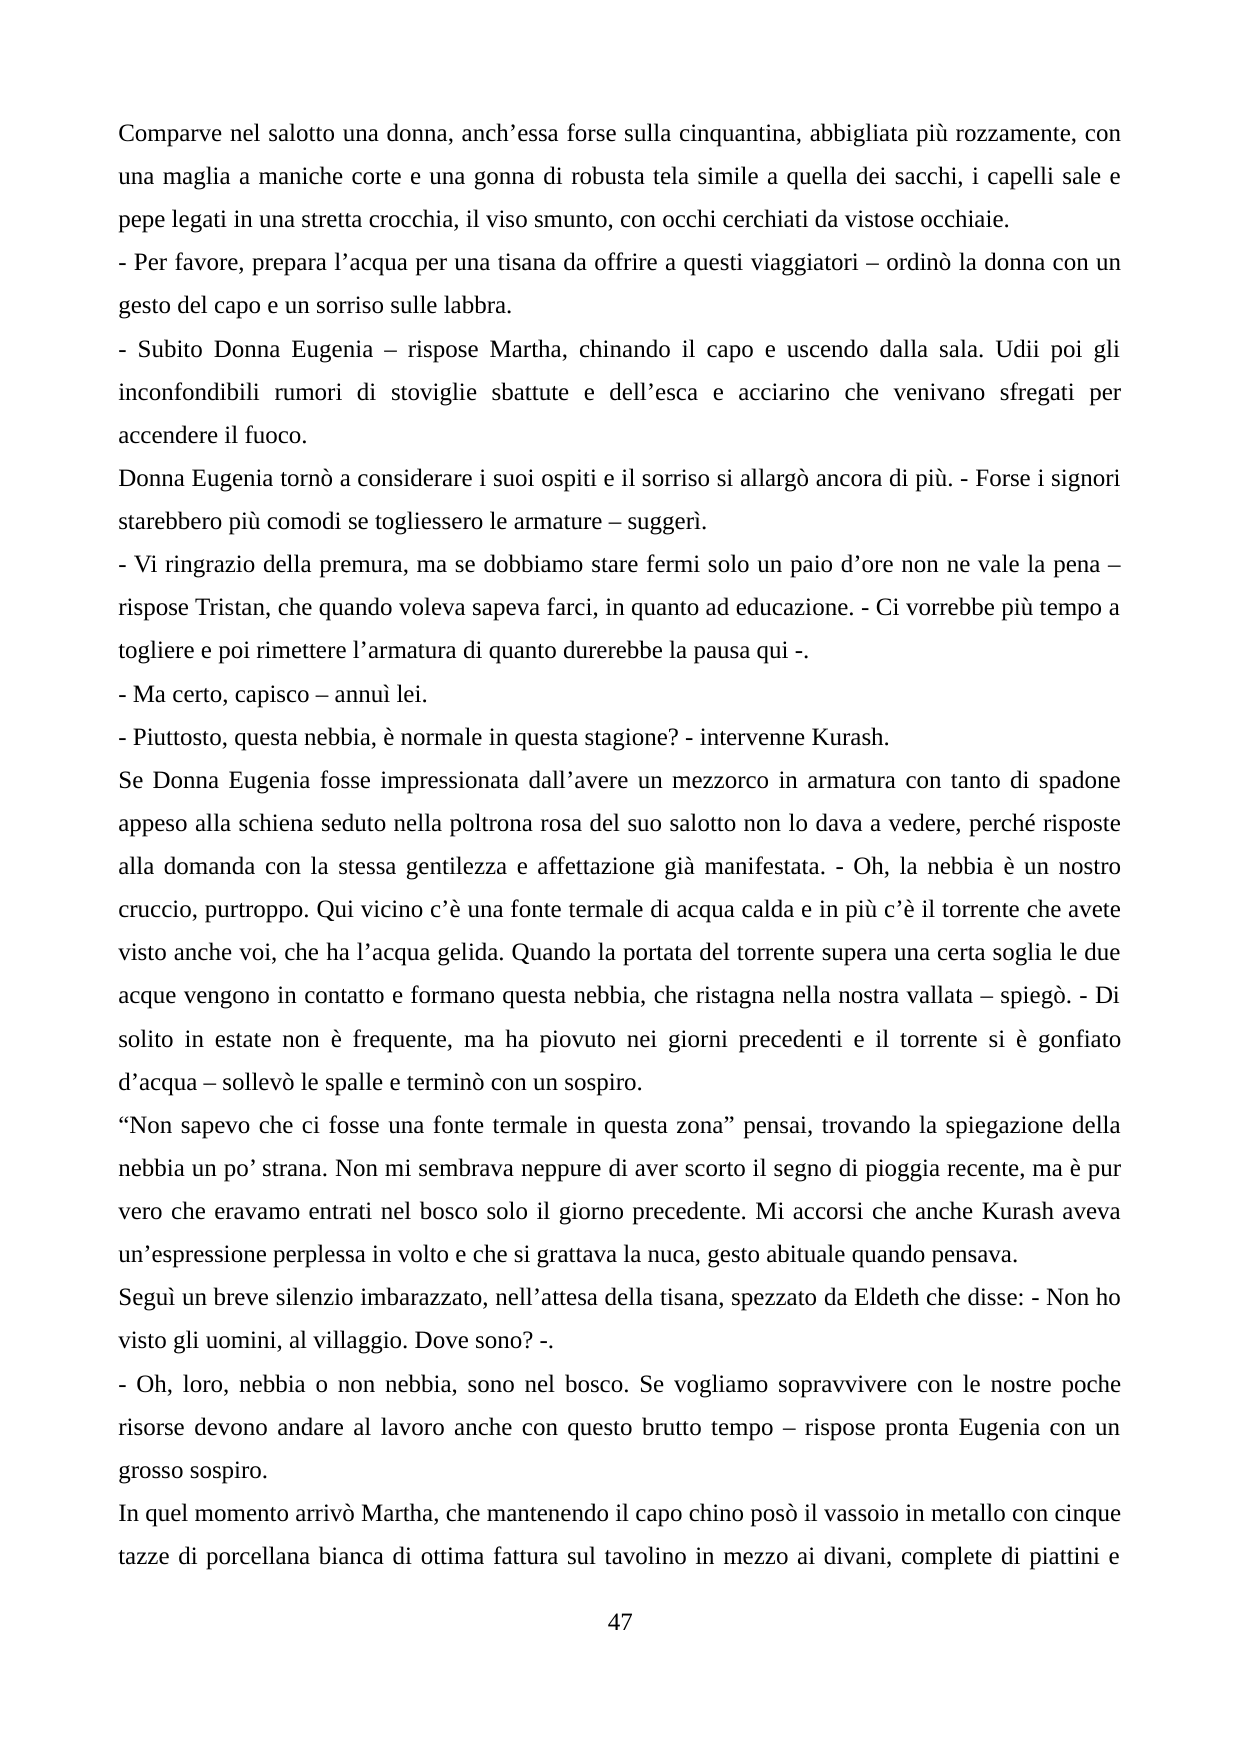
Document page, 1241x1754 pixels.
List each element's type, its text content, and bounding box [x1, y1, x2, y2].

text - Piuttosto, questa nebbia, è normale in questa stagione? - intervenne Kurash. [118, 722, 1122, 751]
text “Non sapevo che ci fosse una fonte termale in questa zona” pensai, trovando la spiegazione della nebbia un po’ strana. Non mi sembrava neppure di aver scorto il segno di pioggia recente, ma è pur vero che eravamo entrati nel bosco solo il giorno precedente. Mi accorsi che anche Kurash aveva un’espressione perplessa in volto e che si grattava la nuca, gesto abituale quando pensava. [118, 1110, 1122, 1268]
text - Subito Donna Eugenia – rispose Martha, chinando il capo e uscendo dalla sala. Udii poi gli inconfondibili rumori di stoviglie sbattute e dell’esca e acciarino che venivano sfregati per accendere il fuoco. [118, 334, 1122, 449]
text - Per favore, prepara l’acqua per una tisana da offrire a questi viaggiatori – ordinò la donna con un gesto del capo e un sorriso sulle labbra. [118, 247, 1122, 319]
text - Oh, loro, nebbia o non nebbia, sono nel bosco. Se vogliamo sopravvivere con le nostre poche risorse devono andare al lavoro anche con questo brutto tempo – rispose pronta Eugenia con un grosso sospiro. [118, 1369, 1122, 1484]
text Donna Eugenia tornò a considerare i suoi ospiti e il sorriso si allargò ancora di più. - Forse i signori starebbero più comodi se togliessero le armature – suggerì. [118, 463, 1122, 535]
text Seguì un breve silenzio imbarazzato, nell’attesa della tisana, spezzato da Eldeth che disse: - Non ho visto gli uomini, al villaggio. Dove sono? -. [118, 1282, 1122, 1354]
text Comparve nel salotto una donna, anch’essa forse sulla cinquantina, abbigliata più rozzamente, con una maglia a maniche corte e una gonna di robusta tela simile a quella dei sacchi, i capelli sale e pepe legati in una stretta crocchia, il viso smunto, con occhi cerchiati da vistose occhiaie. [118, 118, 1122, 233]
text - Vi ringrazio della premura, ma se dobbiamo stare fermi solo un paio d’ore non ne vale la pena – rispose Tristan, che quando voleva sapeva farci, in quanto ad educazione. - Ci vorrebbe più tempo a togliere e poi rimettere l’armatura di quanto durerebbe la pausa qui -. [118, 549, 1122, 664]
text In quel momento arrivò Martha, che mantenendo il capo chino posò il vassoio in metallo con cinque tazze di porcellana bianca di ottima fattura sul tavolino in mezzo ai divani, complete di piattini e [118, 1498, 1122, 1570]
text - Ma certo, capisco – annuì lei. [118, 679, 1122, 707]
text Se Donna Eugenia fosse impressionata dall’avere un mezzorco in armatura con tanto di spadone appeso alla schiena seduto nella poltrona rosa del suo salotto non lo dava a vedere, perché risposte alla domanda con la stessa gentilezza e affettazione già manifestata. - Oh, la nebbia è un nostro cruccio, purtroppo. Qui vicino c’è una fonte termale di acqua calda e in più c’è il torrente che avete visto anche voi, che ha l’acqua gelida. Quando la portata del torrente supera una certa soglia le due acque vengono in contatto e formano questa nebbia, che ristagna nella nostra vallata – spiegò. - Di solito in estate non è frequente, ma ha piovuto nei giorni precedenti e il torrente si è gonfiato d’acqua – sollevò le spalle e terminò con un sospiro. [118, 765, 1122, 1096]
